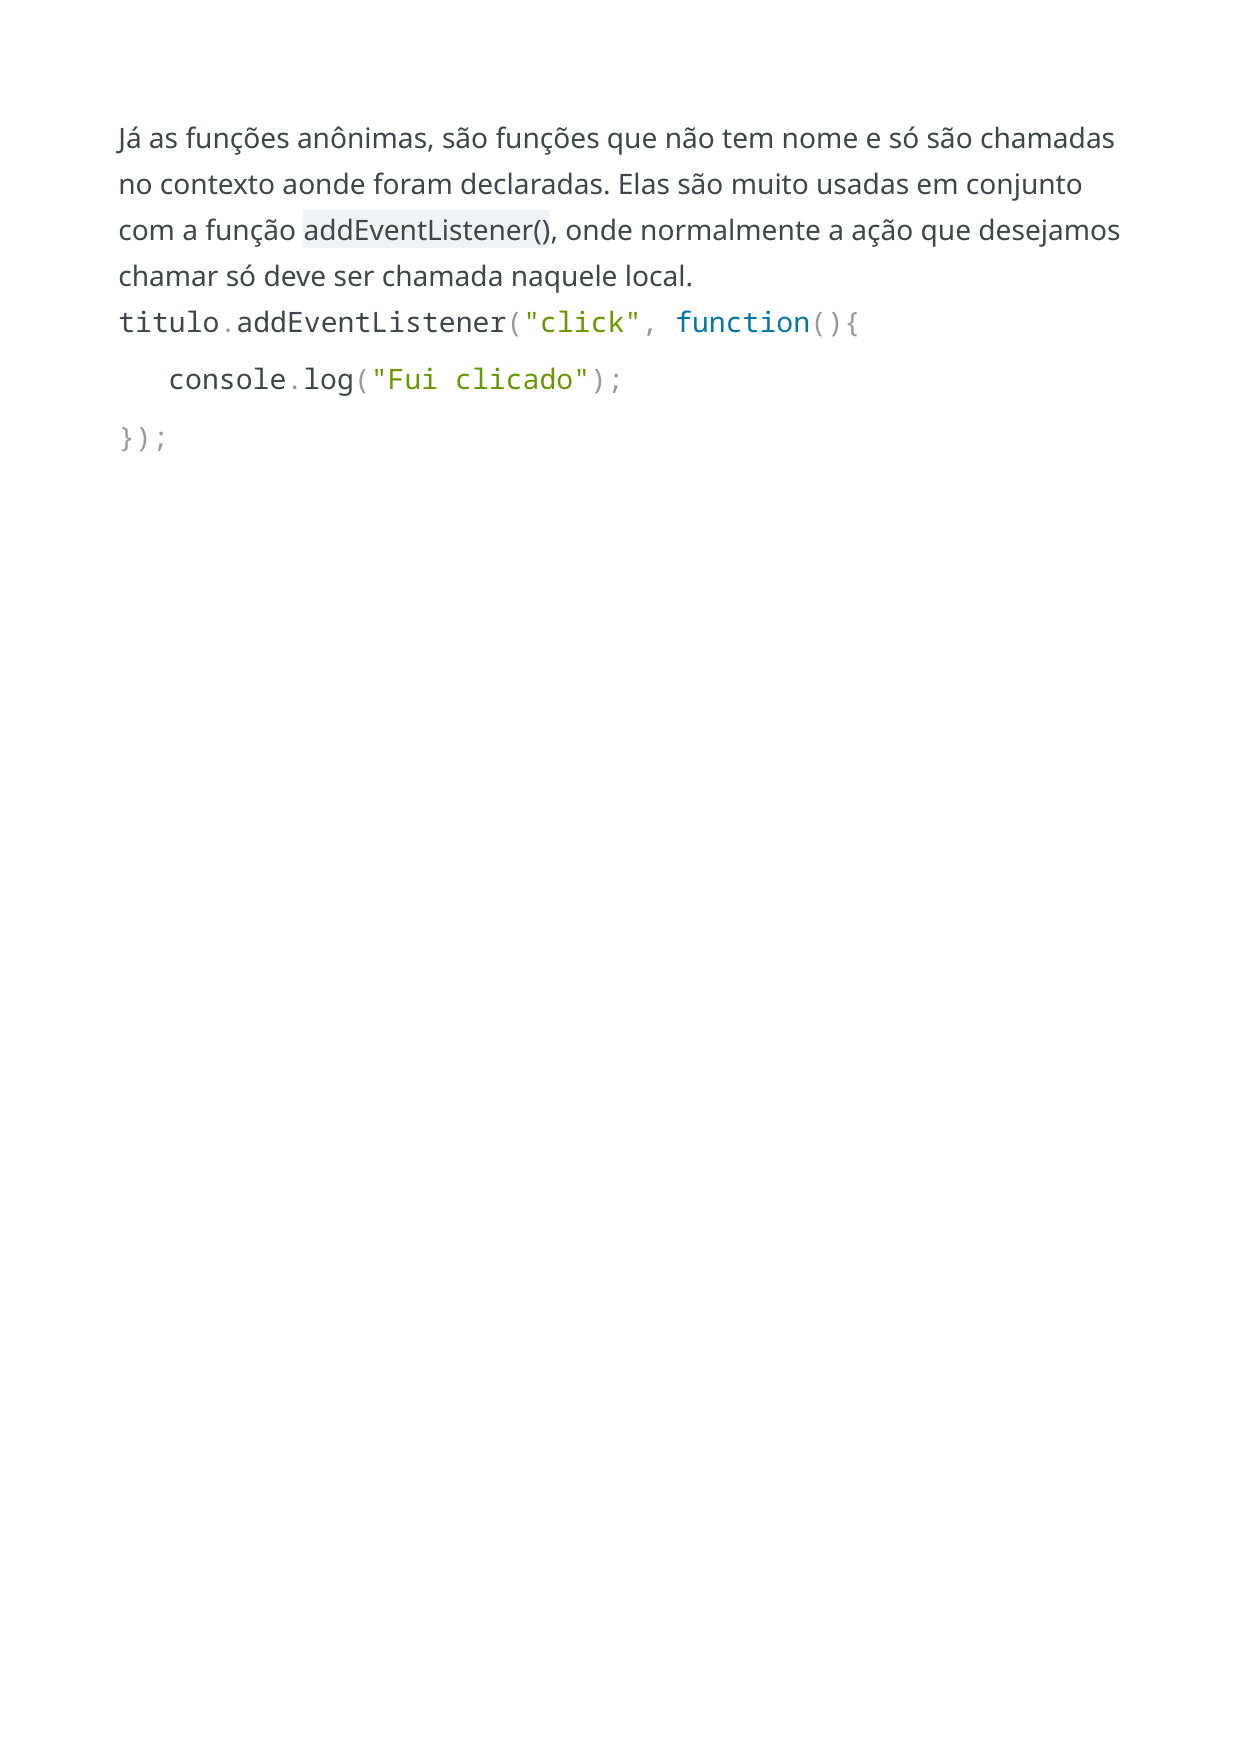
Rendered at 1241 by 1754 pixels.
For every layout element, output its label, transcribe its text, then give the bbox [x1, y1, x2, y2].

text titulo.addEventListener("click", function(){ [118, 302, 1122, 340]
text }); [118, 417, 1122, 455]
text Já as funções anônimas, são funções que não tem nome e só são chamadas no contexto aonde foram declaradas. Elas são muito usadas em conjunto com a função addEventListener(), onde normalmente a ação que desejamos chamar só deve ser chamada naquele local. [118, 118, 1122, 294]
text console.log("Fui clicado"); [118, 359, 1122, 398]
